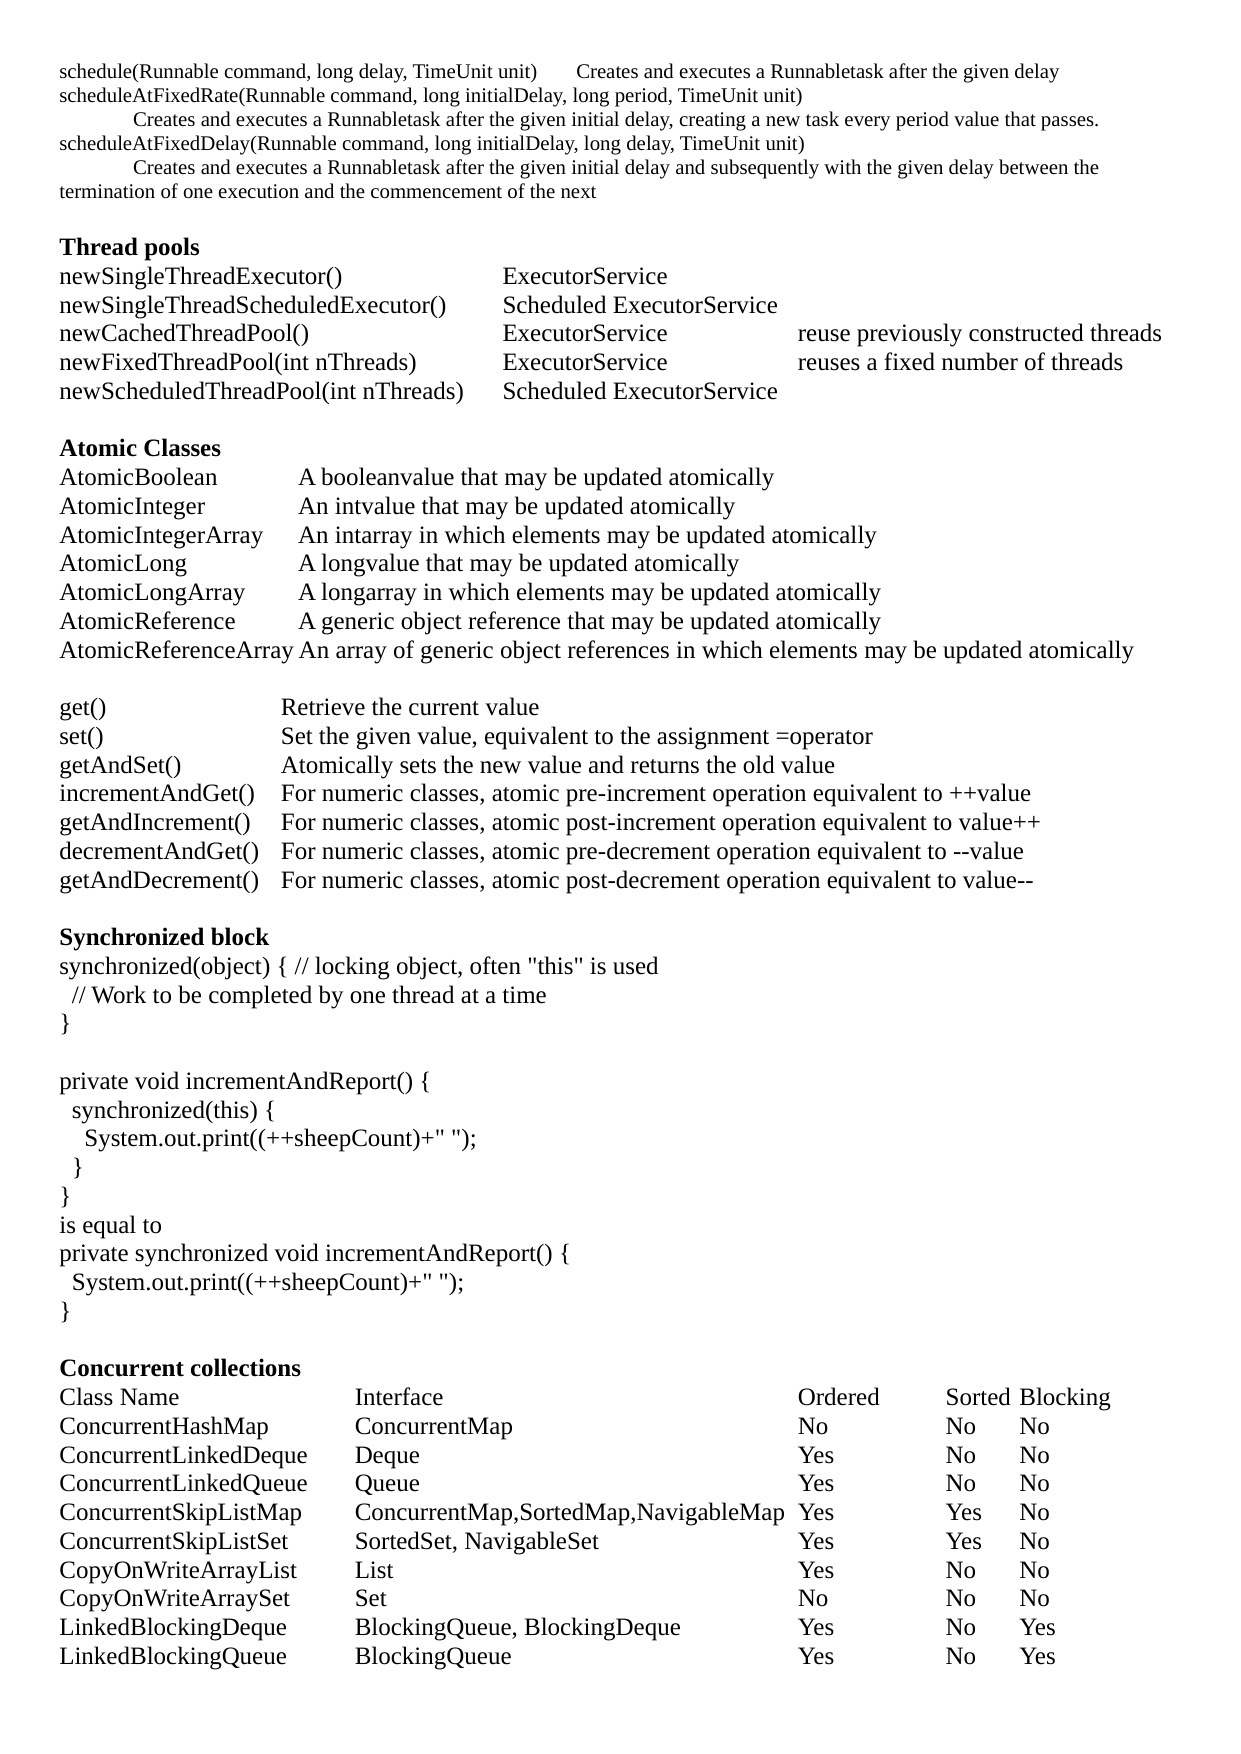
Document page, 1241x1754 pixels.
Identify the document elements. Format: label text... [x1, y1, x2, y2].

text } [59, 1181, 1181, 1210]
text System.out.print((++sheepCount)+" "); [59, 1267, 1181, 1296]
text getAndDecrement() For numeric classes, atomic post-decrement operation equivalent to value-- [59, 865, 1181, 893]
text Creates and executes a Runnabletask after the given initial delay, creating a new task every period value that passes. [59, 107, 1181, 131]
text LinkedBlockingQueue BlockingQueue Yes No Yes [59, 1641, 1181, 1670]
text ConcurrentSkipListMap ConcurrentMap,SortedMap,NavigableMap Yes Yes No [59, 1497, 1181, 1526]
text // Work to be completed by one thread at a time [59, 980, 1181, 1008]
text getAndSet() Atomically sets the new value and returns the old value [59, 750, 1181, 778]
text AtomicReferenceArray An array of generic object references in which elements may be updated atomically [59, 635, 1181, 663]
text System.out.print((++sheepCount)+" "); [59, 1123, 1181, 1152]
text ConcurrentHashMap ConcurrentMap No No No [59, 1411, 1181, 1440]
text private void incrementAndReport() { [59, 1066, 1181, 1095]
text CopyOnWriteArrayList List Yes No No [59, 1555, 1181, 1583]
text Creates and executes a Runnabletask after the given initial delay and subsequently with the given delay between the termination of one execution and the commencement of the next [59, 155, 1181, 203]
text get() Retrieve the current value [59, 692, 1181, 721]
text decrementAndGet() For numeric classes, atomic pre-decrement operation equivalent to --value [59, 836, 1181, 865]
text AtomicInteger An intvalue that may be updated atomically [59, 491, 1181, 520]
text Concurrent collections [59, 1353, 1181, 1382]
text ConcurrentSkipListSet SortedSet, NavigableSet Yes Yes No [59, 1526, 1181, 1555]
text newFixedThreadPool(int nThreads) ExecutorService reuses a fixed number of threads [59, 347, 1181, 376]
text Thread pools [59, 232, 1181, 261]
text newSingleThreadScheduledExecutor() Scheduled ExecutorService [59, 290, 1181, 318]
text } [59, 1008, 1181, 1037]
text schedule(Runnable command, long delay, TimeUnit unit) Creates and executes a Runnabletask after the given delay [59, 59, 1181, 83]
text Class Name Interface Ordered Sorted Blocking [59, 1382, 1181, 1411]
text newScheduledThreadPool(int nThreads) Scheduled ExecutorService [59, 376, 1181, 405]
text ConcurrentLinkedDeque Deque Yes No No [59, 1440, 1181, 1468]
text scheduleAtFixedDelay(Runnable command, long initialDelay, long delay, TimeUnit unit) [59, 131, 1181, 155]
text scheduleAtFixedRate(Runnable command, long initialDelay, long period, TimeUnit unit) [59, 83, 1181, 107]
text } [59, 1152, 1181, 1181]
text AtomicIntegerArray An intarray in which elements may be updated atomically [59, 520, 1181, 548]
text } [59, 1296, 1181, 1325]
text AtomicLong A longvalue that may be updated atomically [59, 548, 1181, 577]
text ConcurrentLinkedQueue Queue Yes No No [59, 1468, 1181, 1497]
text newSingleThreadExecutor() ExecutorService [59, 261, 1181, 290]
text set() Set the given value, equivalent to the assignment =operator [59, 721, 1181, 750]
text Atomic Classes [59, 433, 1181, 462]
text LinkedBlockingDeque BlockingQueue, BlockingDeque Yes No Yes [59, 1612, 1181, 1641]
text getAndIncrement() For numeric classes, atomic post-increment operation equivalent to value++ [59, 807, 1181, 836]
text AtomicBoolean A booleanvalue that may be updated atomically [59, 462, 1181, 491]
text Synchronized block [59, 922, 1181, 951]
text synchronized(this) { [59, 1095, 1181, 1123]
text newCachedThreadPool() ExecutorService reuse previously constructed threads [59, 318, 1181, 347]
text incrementAndGet() For numeric classes, atomic pre-increment operation equivalent to ++value [59, 778, 1181, 807]
text is equal to [59, 1210, 1181, 1238]
text CopyOnWriteArraySet Set No No No [59, 1583, 1181, 1612]
text private synchronized void incrementAndReport() { [59, 1238, 1181, 1267]
text synchronized(object) { // locking object, often "this" is used [59, 951, 1181, 980]
text AtomicReference A generic object reference that may be updated atomically [59, 606, 1181, 635]
text AtomicLongArray A longarray in which elements may be updated atomically [59, 577, 1181, 606]
